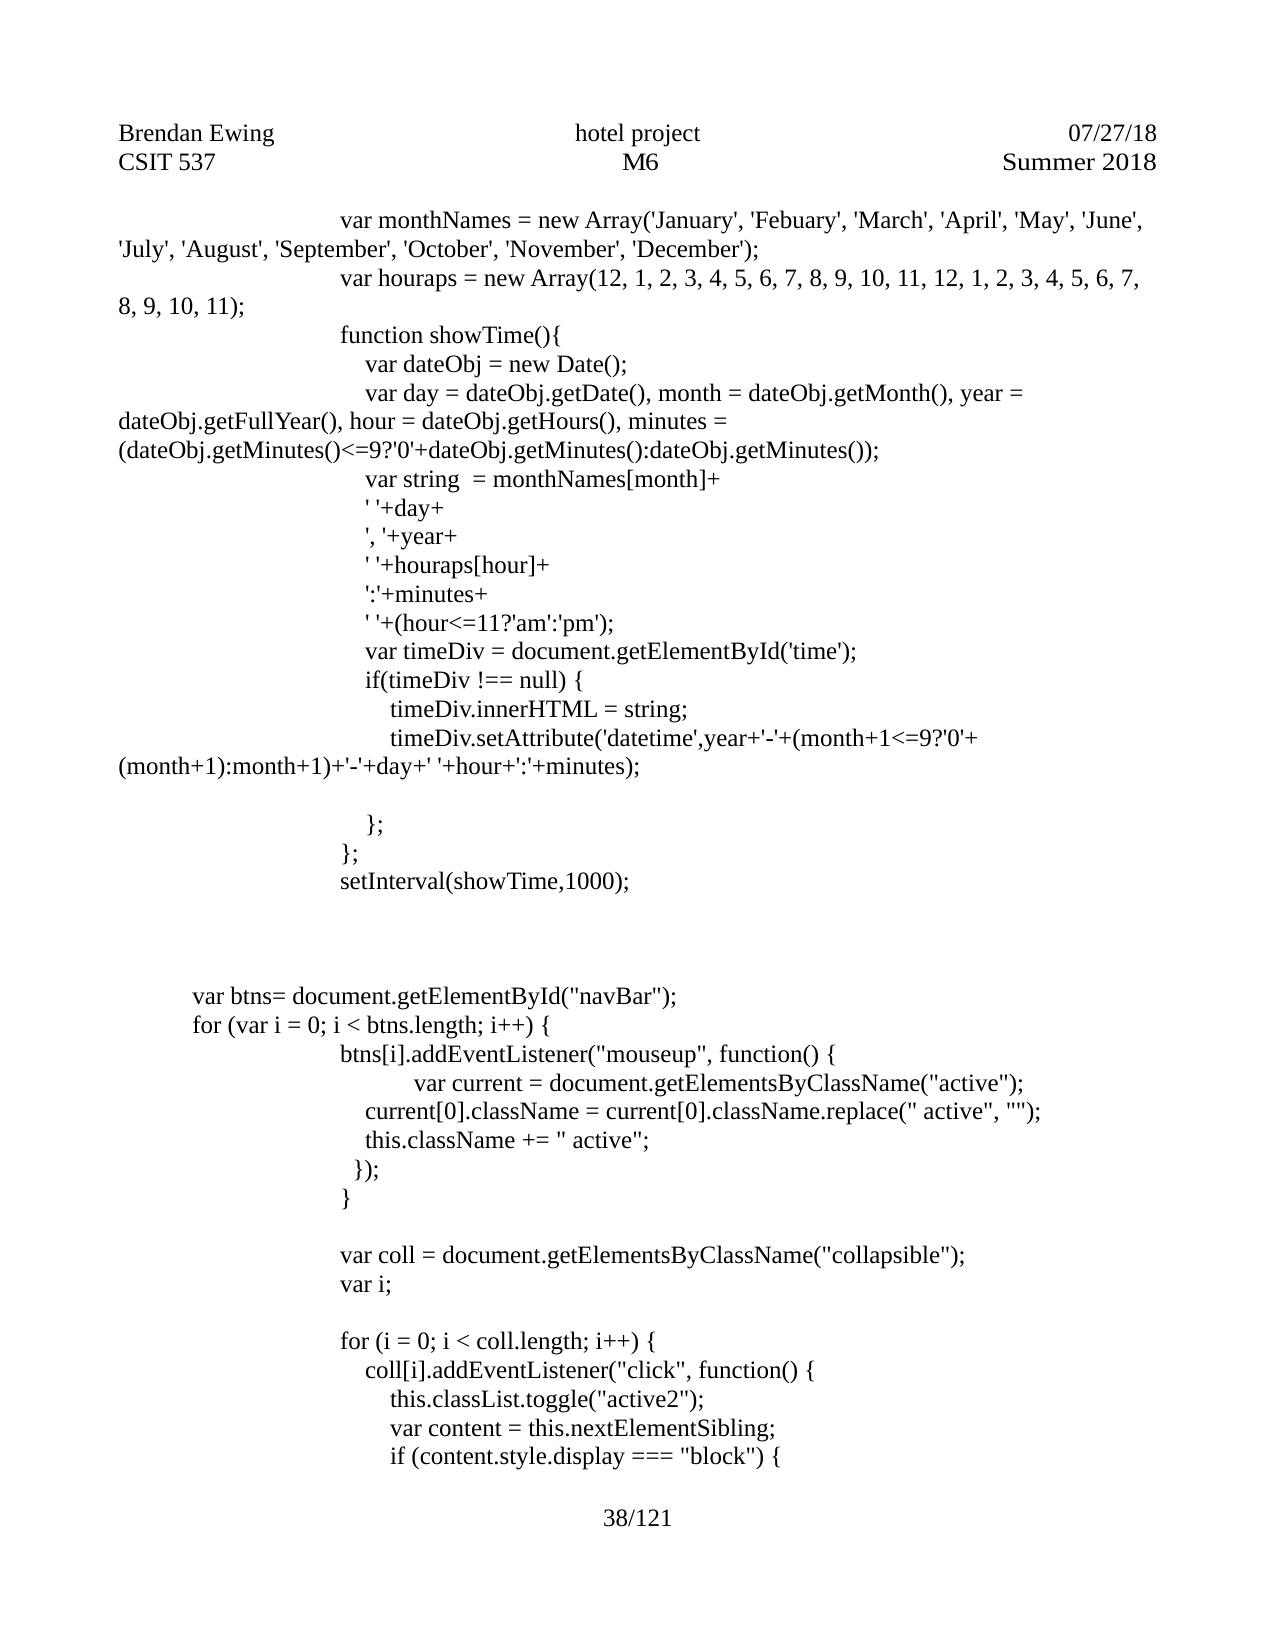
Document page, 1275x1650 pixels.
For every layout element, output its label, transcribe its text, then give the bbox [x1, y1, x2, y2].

text for (var i = 0; i < btns.length; i++) { [118, 1010, 1157, 1039]
text var string = monthNames[month]+ [118, 464, 1157, 493]
text var content = this.nextElementSibling; [118, 1413, 1157, 1441]
text if(timeDiv !== null) { [118, 665, 1157, 694]
text ' '+day+ [118, 493, 1157, 521]
text function showTime(){ [118, 320, 1157, 349]
text }; [118, 838, 1157, 866]
text current[0].className = current[0].className.replace(" active", ""); [118, 1096, 1157, 1125]
text setInterval(showTime,1000); [118, 866, 1157, 895]
text ':'+minutes+ [118, 579, 1157, 608]
text var coll = document.getElementsByClassName("collapsible"); [118, 1240, 1157, 1269]
text } [118, 1183, 1157, 1211]
text ' '+(hour<=11?'am':'pm'); [118, 608, 1157, 636]
text ', '+year+ [118, 521, 1157, 550]
text this.className += " active"; [118, 1125, 1157, 1154]
text var houraps = new Array(12, 1, 2, 3, 4, 5, 6, 7, 8, 9, 10, 11, 12, 1, 2, 3, 4, 5, 6, 7, 8, 9, 10, 11); [118, 263, 1157, 320]
text ' '+houraps[hour]+ [118, 550, 1157, 579]
text var dateObj = new Date(); [118, 349, 1157, 378]
text this.classList.toggle("active2"); [118, 1384, 1157, 1413]
text coll[i].addEventListener("click", function() { [118, 1355, 1157, 1384]
text timeDiv.setAttribute('datetime',year+'-'+(month+1<=9?'0'+(month+1):month+1)+'-'+day+' '+hour+':'+minutes); [118, 723, 1157, 780]
text var i; [118, 1269, 1157, 1298]
text timeDiv.innerHTML = string; [118, 694, 1157, 723]
text }; [118, 809, 1157, 838]
text var btns= document.getElementById("navBar"); [118, 981, 1157, 1010]
text var timeDiv = document.getElementById('time'); [118, 636, 1157, 665]
text var day = dateObj.getDate(), month = dateObj.getMonth(), year = dateObj.getFullYear(), hour = dateObj.getHours(), minutes = (dateObj.getMinutes()<=9?'0'+dateObj.getMinutes():dateObj.getMinutes()); [118, 378, 1157, 464]
text var monthNames = new Array('January', 'Febuary', 'March', 'April', 'May', 'June', 'July', 'August', 'September', 'October', 'November', 'December'); [118, 205, 1157, 263]
text for (i = 0; i < coll.length; i++) { [118, 1326, 1157, 1355]
text var current = document.getElementsByClassName("active"); [118, 1068, 1157, 1096]
text btns[i].addEventListener("mouseup", function() { [118, 1039, 1157, 1068]
text }); [118, 1154, 1157, 1183]
text if (content.style.display === "block") { [118, 1441, 1157, 1470]
